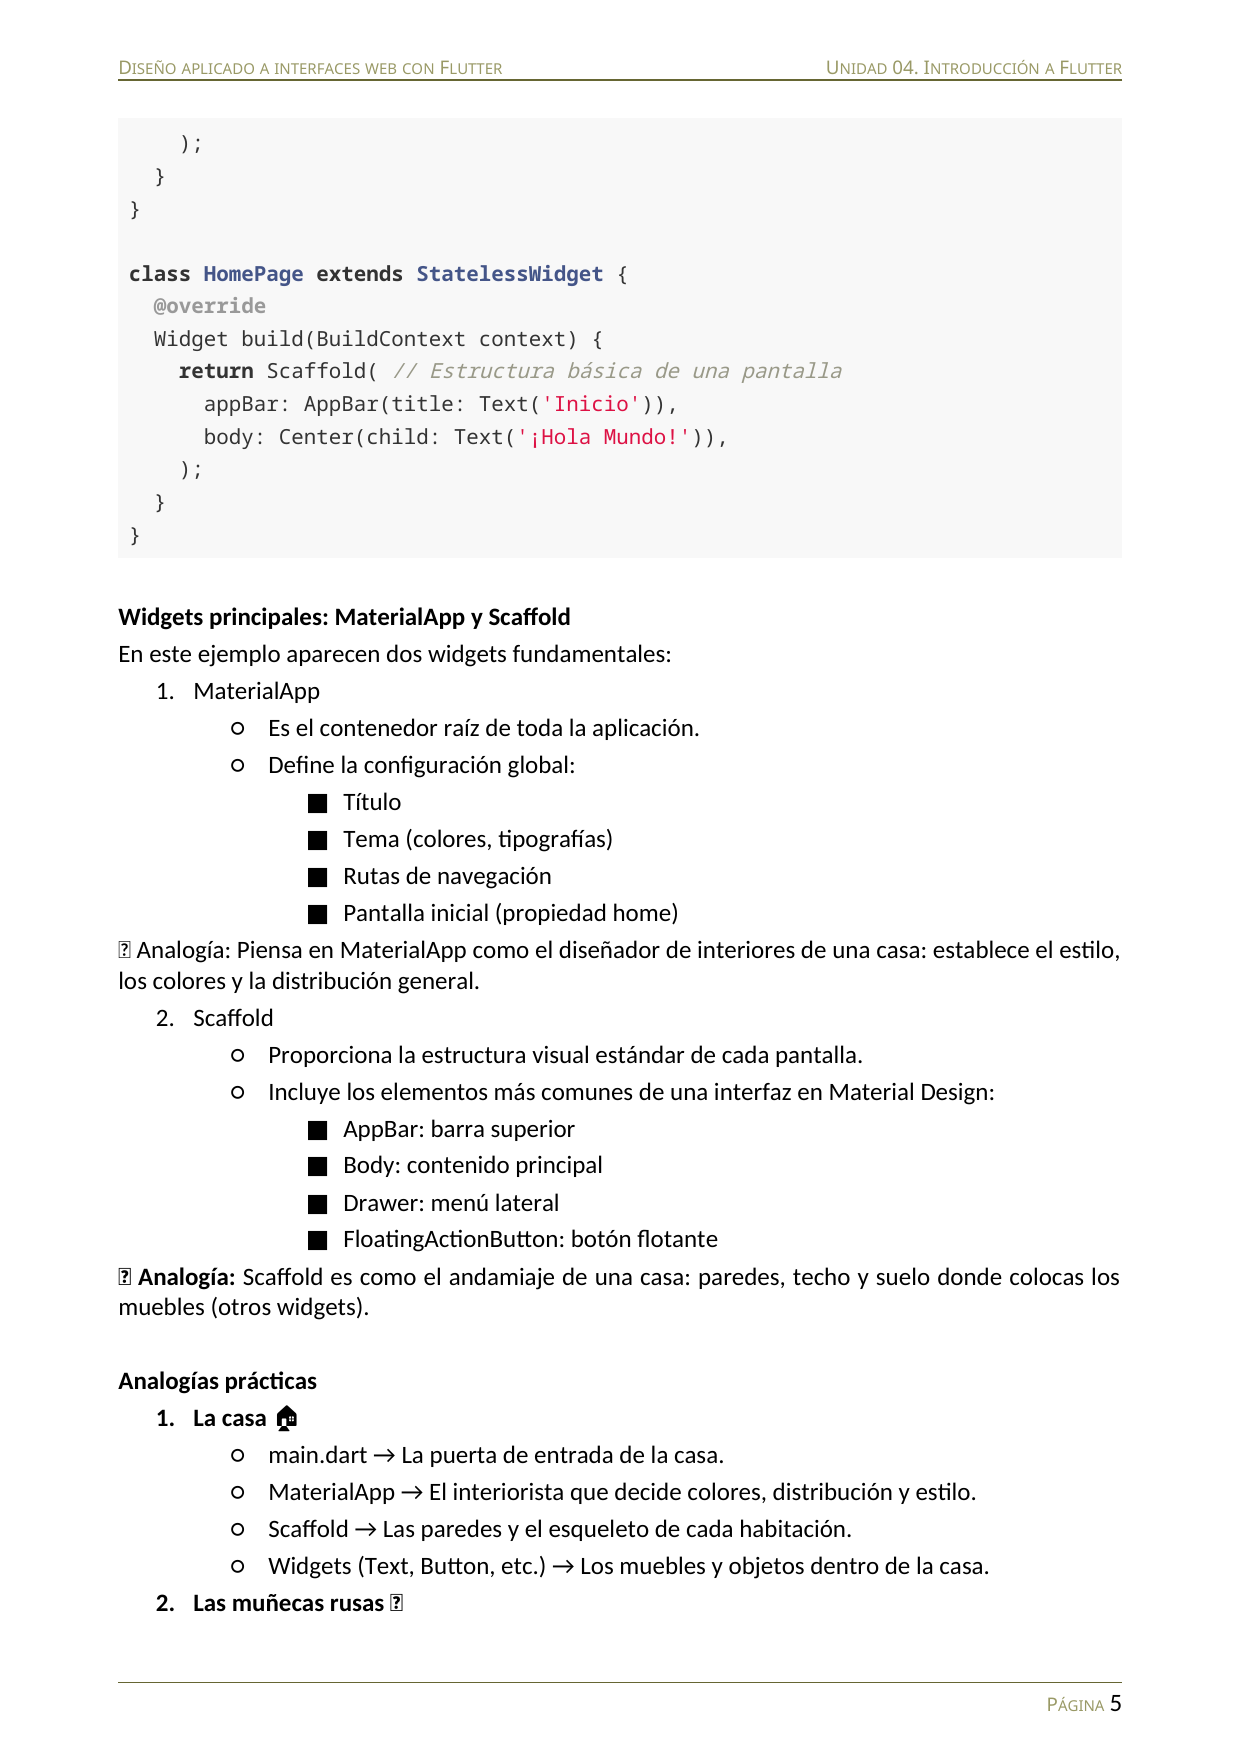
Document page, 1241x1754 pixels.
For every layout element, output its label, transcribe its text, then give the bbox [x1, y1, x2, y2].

list Proporciona la estructura visual estándar de cada pantalla. [231, 1039, 1122, 1069]
list FloatingActionButton: botón flotante [306, 1224, 1122, 1254]
list Tema (colores, tipografías) [306, 823, 1122, 854]
list Rutas de navegación [306, 860, 1122, 891]
text 📌 Analogía: Scaffold es como el andamiaje de una casa: paredes, techo y suelo donde colocas los muebles (otros widgets). [118, 1261, 1122, 1322]
text En este ejemplo aparecen dos widgets fundamentales: [118, 638, 1122, 669]
list La casa 🏠 [156, 1402, 1122, 1433]
list AppBar: barra superior [306, 1113, 1122, 1143]
list Las muñecas rusas 🎎 [156, 1587, 1122, 1617]
list main.dart → La puerta de entrada de la casa. [231, 1439, 1122, 1469]
text Widgets principales: MaterialApp y Scaffold [118, 601, 1122, 632]
list Body: contenido principal [306, 1150, 1122, 1180]
list Es el contenedor raíz de toda la aplicación. [231, 712, 1122, 743]
list Define la configuración global: [231, 749, 1122, 780]
list Scaffold [156, 1002, 1122, 1032]
list Incluye los elementos más comunes de una interfaz en Material Design: [231, 1076, 1122, 1106]
list Widgets (Text, Button, etc.) → Los muebles y objetos dentro de la casa. [231, 1550, 1122, 1581]
list Pantalla inicial (propiedad home) [306, 897, 1122, 928]
text 📌 Analogía: Piensa en MaterialApp como el diseñador de interiores de una casa: establece el estilo, los colores y la distribución general. [118, 934, 1122, 995]
list MaterialApp → El interiorista que decide colores, distribución y estilo. [231, 1476, 1122, 1507]
table_header ); } } class HomePage extends StatelessWidget { @override Widget build(BuildContext context) { return Scaffold( // Estructura básica de una pantalla appBar: AppBar(title: Text('Inicio')), body: Center(child: Text('¡Hola Mundo!')), ); } } [118, 118, 1122, 558]
list Scaffold → Las paredes y el esqueleto de cada habitación. [231, 1513, 1122, 1543]
text Analogías prácticas [118, 1365, 1122, 1396]
list Título [306, 786, 1122, 817]
list MaterialApp [156, 675, 1122, 706]
list Drawer: menú lateral [306, 1187, 1122, 1217]
